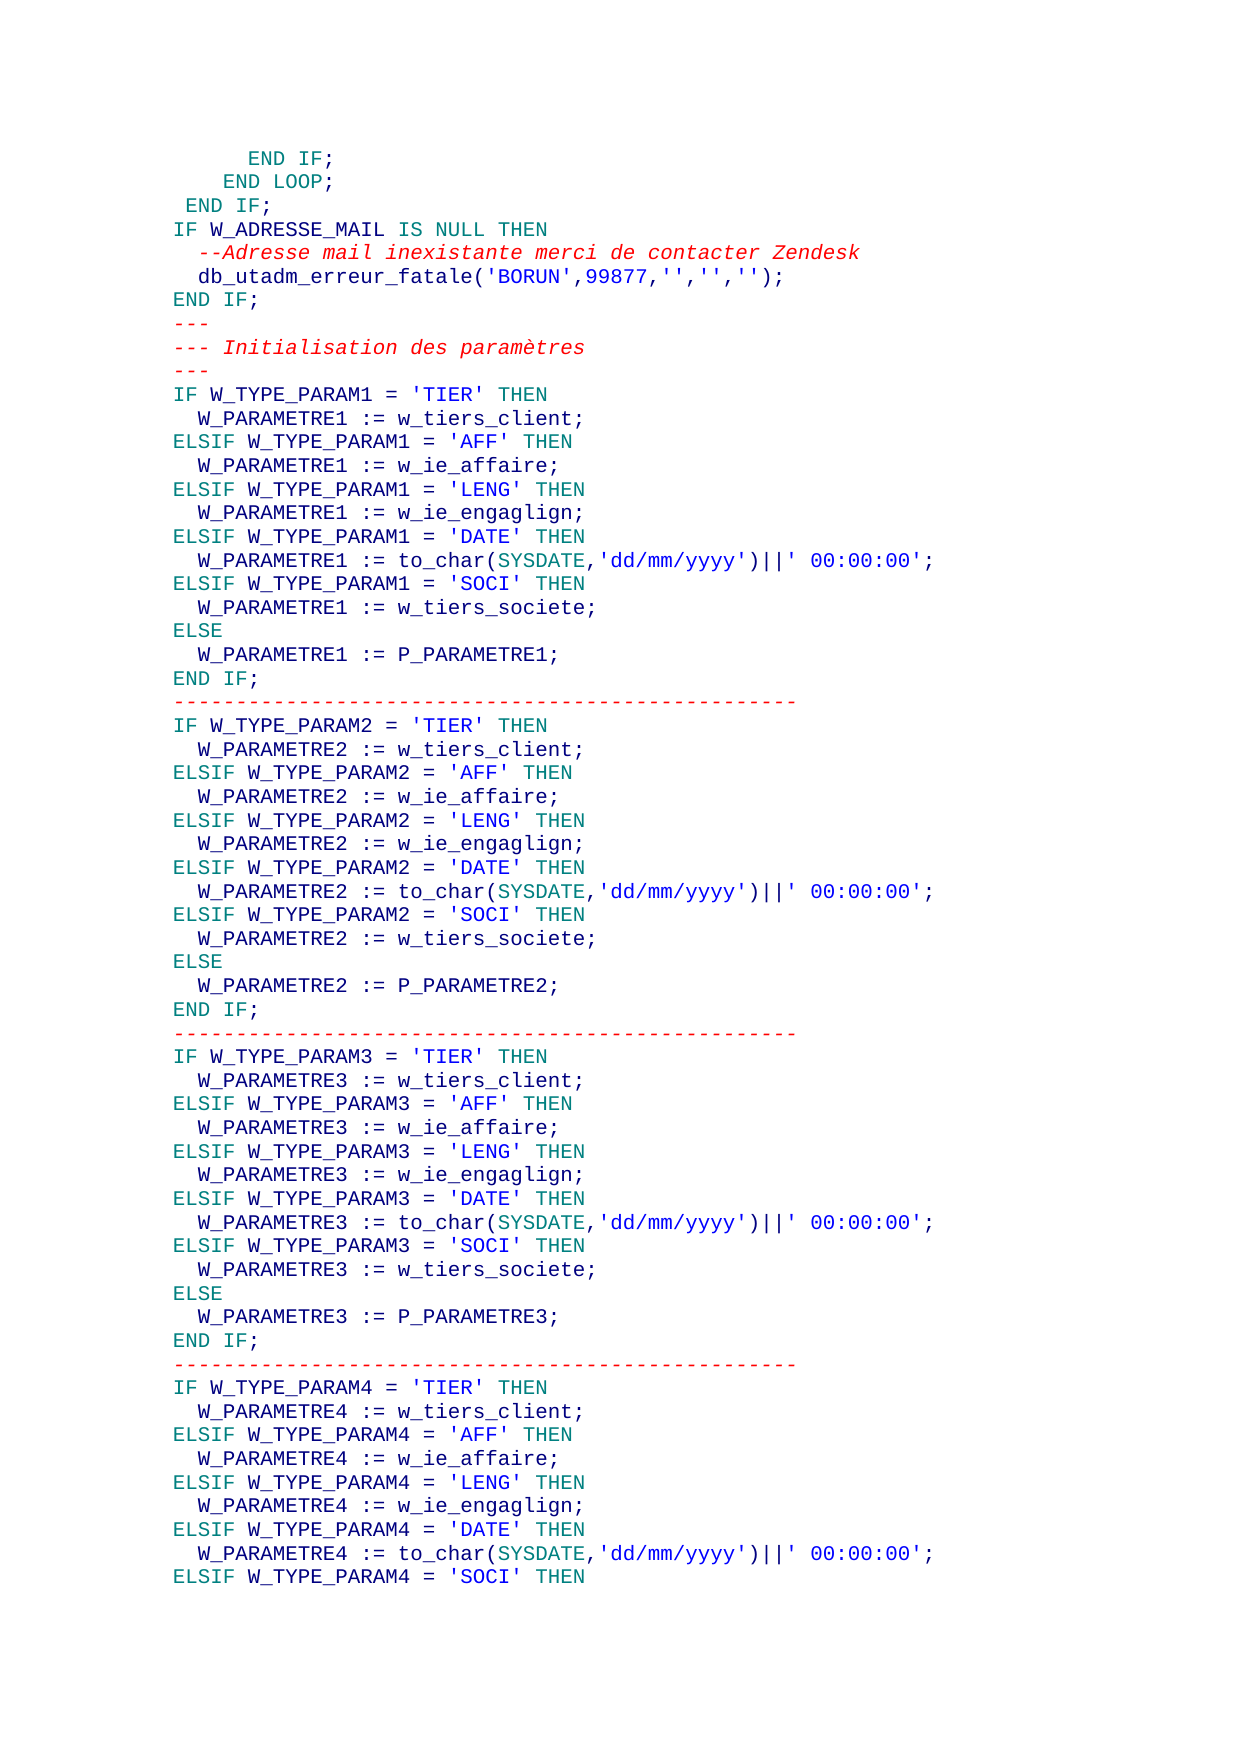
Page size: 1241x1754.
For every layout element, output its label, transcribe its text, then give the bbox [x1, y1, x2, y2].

text ELSIF W_TYPE_PARAM3 = 'AFF' THEN [148, 1093, 1093, 1117]
text IF W_TYPE_PARAM4 = 'TIER' THEN [148, 1377, 1093, 1401]
text IF W_TYPE_PARAM3 = 'TIER' THEN [148, 1046, 1093, 1070]
text END IF; [148, 195, 1093, 218]
text W_PARAMETRE2 := w_tiers_societe; [148, 928, 1093, 952]
text END IF; [148, 148, 1093, 171]
text W_PARAMETRE1 := P_PARAMETRE1; [148, 644, 1093, 668]
text ELSIF W_TYPE_PARAM2 = 'DATE' THEN [148, 857, 1093, 881]
text ELSIF W_TYPE_PARAM4 = 'LENG' THEN [148, 1472, 1093, 1495]
text ELSE [148, 952, 1093, 975]
text --- [148, 360, 1093, 384]
text IF W_TYPE_PARAM1 = 'TIER' THEN [148, 384, 1093, 408]
text ELSIF W_TYPE_PARAM1 = 'SOCI' THEN [148, 573, 1093, 597]
text ELSIF W_TYPE_PARAM1 = 'LENG' THEN [148, 479, 1093, 502]
text W_PARAMETRE1 := w_tiers_client; [148, 408, 1093, 431]
text END IF; [148, 1330, 1093, 1353]
text W_PARAMETRE2 := w_ie_affaire; [148, 786, 1093, 810]
text END IF; [148, 289, 1093, 313]
text W_PARAMETRE4 := w_tiers_client; [148, 1401, 1093, 1424]
text -------------------------------------------------- [148, 1022, 1093, 1046]
text --Adresse mail inexistante merci de contacter Zendesk [148, 242, 1093, 266]
text --- Initialisation des paramètres [148, 337, 1093, 360]
text W_PARAMETRE3 := to_char(SYSDATE,'dd/mm/yyyy')||' 00:00:00'; [148, 1212, 1093, 1235]
text W_PARAMETRE3 := w_ie_affaire; [148, 1117, 1093, 1141]
text W_PARAMETRE2 := w_tiers_client; [148, 739, 1093, 762]
text IF W_TYPE_PARAM2 = 'TIER' THEN [148, 715, 1093, 739]
text W_PARAMETRE2 := to_char(SYSDATE,'dd/mm/yyyy')||' 00:00:00'; [148, 881, 1093, 904]
text -------------------------------------------------- [148, 1353, 1093, 1377]
text db_utadm_erreur_fatale('BORUN',99877,'','',''); [148, 266, 1093, 289]
text ELSIF W_TYPE_PARAM3 = 'LENG' THEN [148, 1141, 1093, 1164]
text ELSIF W_TYPE_PARAM4 = 'AFF' THEN [148, 1424, 1093, 1448]
text ELSIF W_TYPE_PARAM3 = 'DATE' THEN [148, 1188, 1093, 1212]
text W_PARAMETRE1 := w_ie_engaglign; [148, 502, 1093, 526]
text W_PARAMETRE3 := P_PARAMETRE3; [148, 1306, 1093, 1330]
text W_PARAMETRE4 := w_ie_affaire; [148, 1448, 1093, 1472]
text W_PARAMETRE3 := w_tiers_client; [148, 1070, 1093, 1093]
text END IF; [148, 999, 1093, 1022]
text IF W_ADRESSE_MAIL IS NULL THEN [148, 218, 1093, 242]
text W_PARAMETRE1 := to_char(SYSDATE,'dd/mm/yyyy')||' 00:00:00'; [148, 549, 1093, 573]
text -------------------------------------------------- [148, 691, 1093, 715]
text W_PARAMETRE1 := w_ie_affaire; [148, 455, 1093, 479]
text W_PARAMETRE3 := w_tiers_societe; [148, 1259, 1093, 1283]
text W_PARAMETRE2 := w_ie_engaglign; [148, 833, 1093, 857]
text W_PARAMETRE3 := w_ie_engaglign; [148, 1164, 1093, 1188]
text ELSE [148, 1283, 1093, 1306]
text W_PARAMETRE4 := w_ie_engaglign; [148, 1495, 1093, 1519]
text ELSIF W_TYPE_PARAM3 = 'SOCI' THEN [148, 1235, 1093, 1259]
text ELSIF W_TYPE_PARAM4 = 'DATE' THEN [148, 1519, 1093, 1543]
text ELSIF W_TYPE_PARAM1 = 'DATE' THEN [148, 526, 1093, 549]
text ELSIF W_TYPE_PARAM2 = 'LENG' THEN [148, 810, 1093, 833]
text ELSIF W_TYPE_PARAM2 = 'AFF' THEN [148, 762, 1093, 786]
text ELSIF W_TYPE_PARAM4 = 'SOCI' THEN [148, 1566, 1093, 1590]
text W_PARAMETRE4 := to_char(SYSDATE,'dd/mm/yyyy')||' 00:00:00'; [148, 1543, 1093, 1566]
text W_PARAMETRE2 := P_PARAMETRE2; [148, 975, 1093, 999]
text ELSIF W_TYPE_PARAM1 = 'AFF' THEN [148, 431, 1093, 455]
text ELSIF W_TYPE_PARAM2 = 'SOCI' THEN [148, 904, 1093, 928]
text END IF; [148, 668, 1093, 691]
text --- [148, 313, 1093, 337]
text ELSE [148, 621, 1093, 644]
text W_PARAMETRE1 := w_tiers_societe; [148, 597, 1093, 621]
text END LOOP; [148, 171, 1093, 195]
